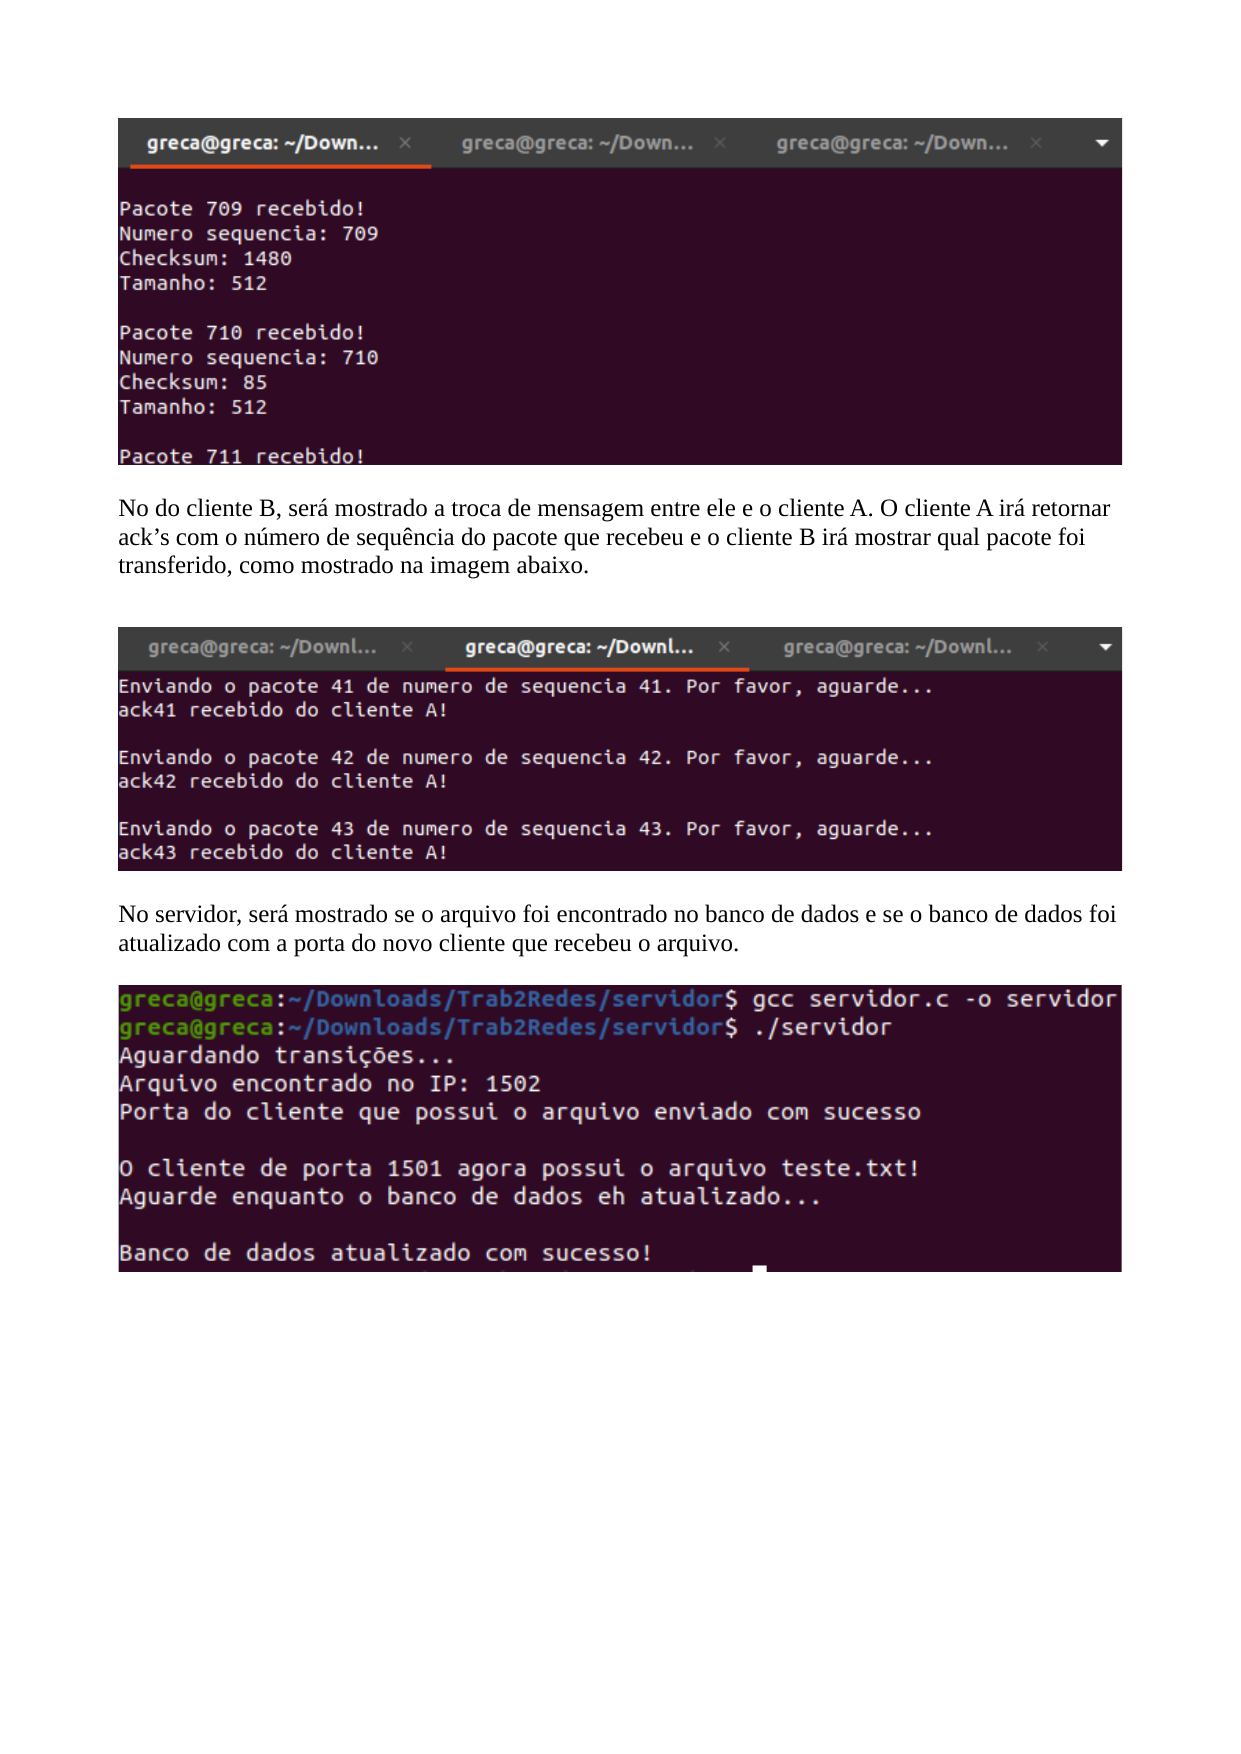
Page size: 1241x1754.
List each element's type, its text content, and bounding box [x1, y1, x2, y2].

picture [118, 985, 1122, 1272]
picture [118, 627, 1123, 871]
text No servidor, será mostrado se o arquivo foi encontrado no banco de dados e se o banco de dados foi atualizado com a porta do novo cliente que recebeu o arquivo. [118, 899, 1122, 957]
text No do cliente B, será mostrado a troca de mensagem entre ele e o cliente A. O cliente A irá retornar ack’s com o número de sequência do pacote que recebeu e o cliente B irá mostrar qual pacote foi transferido, como mostrado na imagem abaixo. [118, 493, 1122, 579]
picture [118, 118, 1123, 465]
